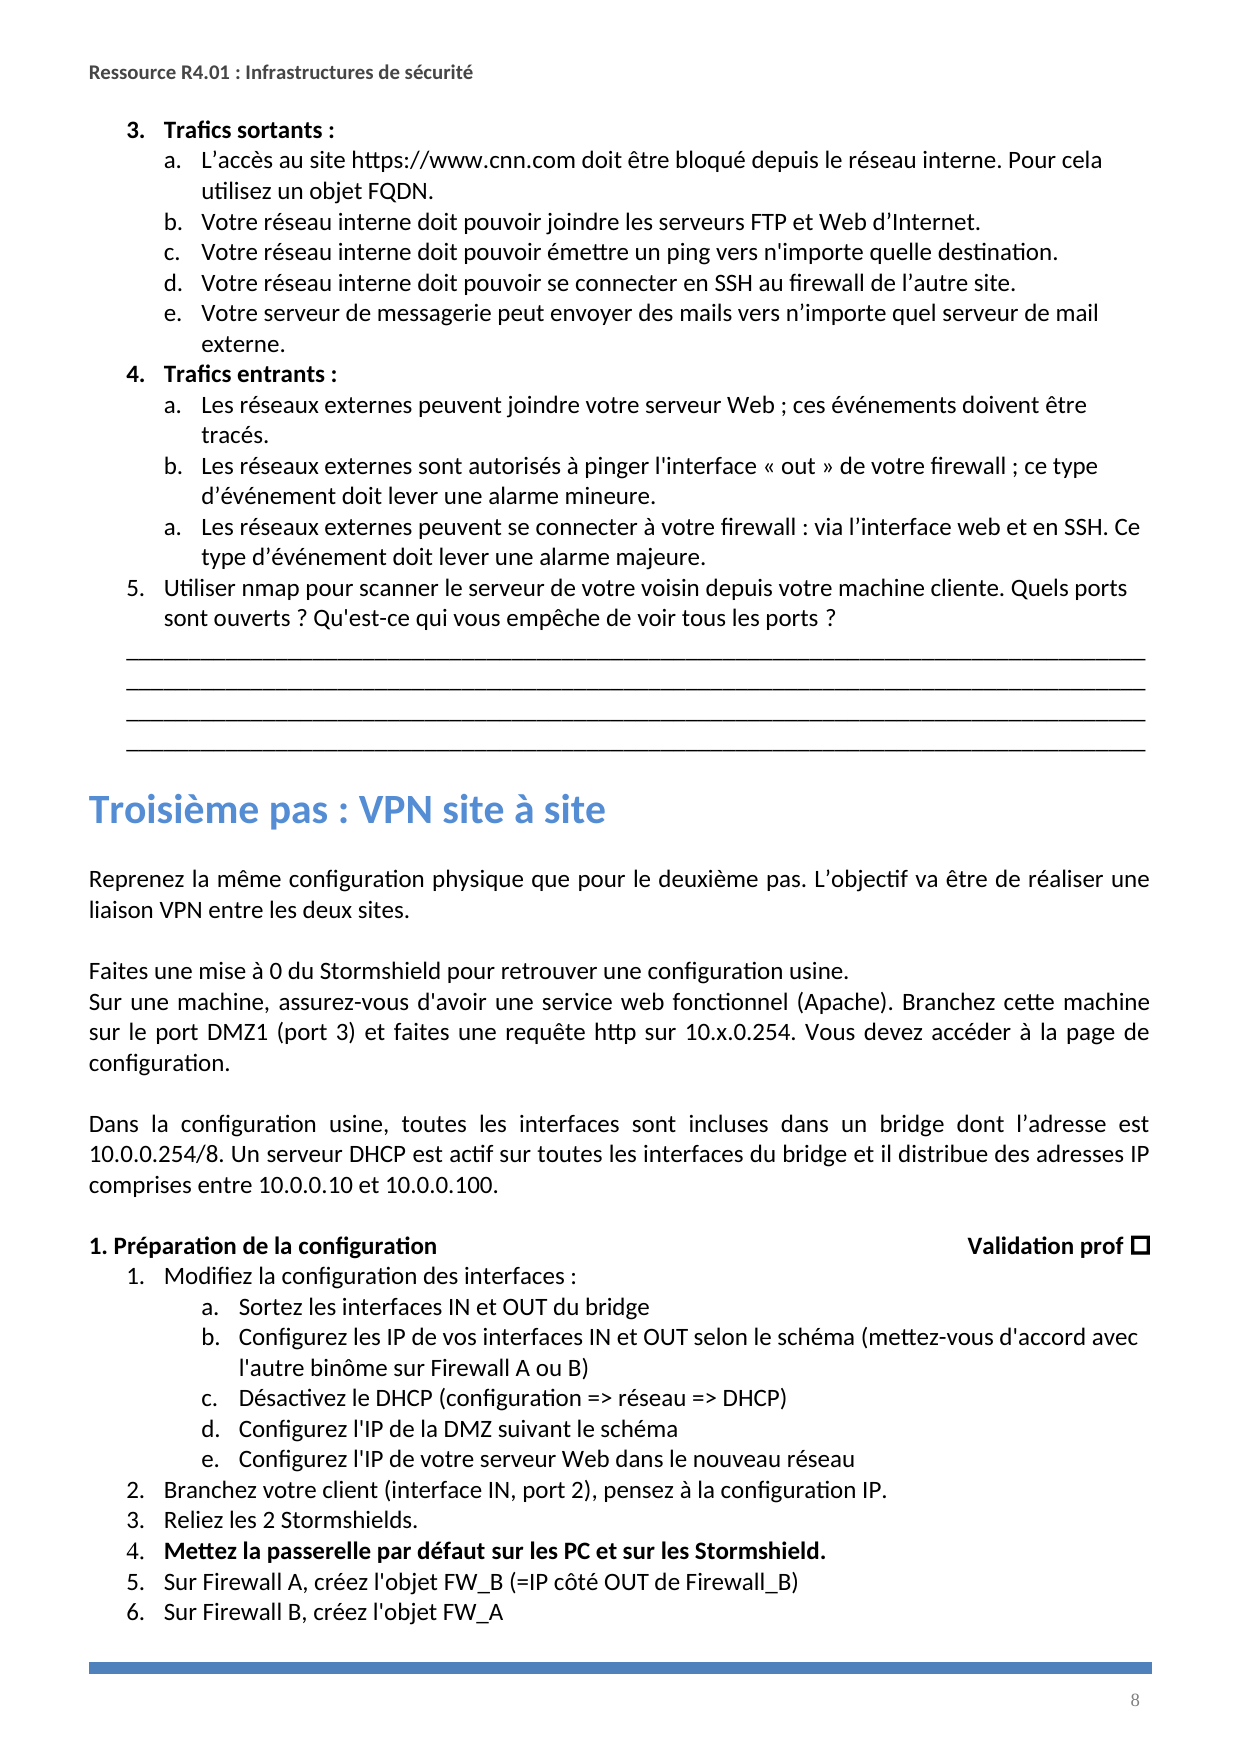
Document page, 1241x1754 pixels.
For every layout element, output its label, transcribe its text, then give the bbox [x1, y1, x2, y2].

list Désactivez le DHCP (configuration => réseau => DHCP) [201, 1382, 1152, 1413]
list Configurez l'IP de votre serveur Web dans le nouveau réseau [201, 1443, 1152, 1474]
text Reprenez la même configuration physique que pour le deuxième pas. L’objectif va être de réaliser une liaison VPN entre les deux sites. [88, 864, 1152, 925]
list Votre réseau interne doit pouvoir se connecter en SSH au firewall de l’autre site. [163, 267, 1152, 297]
list Branchez votre client (interface IN, port 2), pensez à la configuration IP. [126, 1474, 1152, 1504]
list Les réseaux externes sont autorisés à pinger l'interface « out » de votre firewall ; ce type d’événement doit lever une alarme mineure. [163, 450, 1152, 511]
list L’accès au site https://www.cnn.com doit être bloqué depuis le réseau interne. Pour cela utilisez un objet FQDN. [163, 144, 1152, 206]
list Les réseaux externes peuvent joindre votre serveur Web ; ces événements doivent être tracés. [163, 389, 1152, 450]
list Utiliser nmap pour scanner le serveur de votre voisin depuis votre machine cliente. Quels ports sont ouverts ? Qu'est-ce qui vous empêche de voir tous les ports ? [126, 572, 1152, 633]
list Sur Firewall B, créez l'objet FW_A [126, 1596, 1152, 1627]
list Trafics entrants : [126, 358, 1152, 389]
list Votre réseau interne doit pouvoir émettre un ping vers n'importe quelle destination. [163, 236, 1152, 267]
list Reliez les 2 Stormshields. [126, 1504, 1152, 1535]
list Trafics sortants : [126, 114, 1152, 144]
text Troisième pas : VPN site à site [88, 783, 1152, 834]
list Les réseaux externes peuvent se connecter à votre firewall : via l’interface web et en SSH. Ce type d’événement doit lever une alarme majeure. [163, 511, 1152, 572]
list Configurez les IP de vos interfaces IN et OUT selon le schéma (mettez-vous d'accord avec l'autre binôme sur Firewall A ou B) [201, 1321, 1152, 1382]
list Sortez les interfaces IN et OUT du bridge [201, 1291, 1152, 1321]
text Sur une machine, assurez-vous d'avoir une service web fonctionnel (Apache). Branchez cette machine sur le port DMZ1 (port 3) et faites une requête http sur 10.x.0.254. Vous devez accéder à la page de configuration. [88, 986, 1152, 1077]
list Modifiez la configuration des interfaces : [126, 1260, 1152, 1291]
text Dans la configuration usine, toutes les interfaces sont incluses dans un bridge dont l’adresse est 10.0.0.254/8. Un serveur DHCP est actif sur toutes les interfaces du bridge et il distribue des adresses IP comprises entre 10.0.0.10 et 10.0.0.100. [88, 1108, 1152, 1199]
list Sur Firewall A, créez l'objet FW_B (=IP côté OUT de Firewall_B) [126, 1566, 1152, 1596]
list Mettez la passerelle par défaut sur les PC et sur les Stormshield. [126, 1535, 1152, 1566]
list Configurez l'IP de la DMZ suivant le schéma [201, 1413, 1152, 1443]
text 1. Préparation de la configuration Validation prof  [88, 1230, 1152, 1260]
list Votre réseau interne doit pouvoir joindre les serveurs FTP et Web d’Internet. [163, 206, 1152, 236]
list Votre serveur de messagerie peut envoyer des mails vers n’importe quel serveur de mail externe. [163, 297, 1152, 358]
text ________________________________________________________________________________________________________________________________________________________________________________________________________________________________________________________________________________________________________________________________________ [126, 633, 1152, 755]
text Faites une mise à 0 du Stormshield pour retrouver une configuration usine. [88, 955, 1152, 986]
